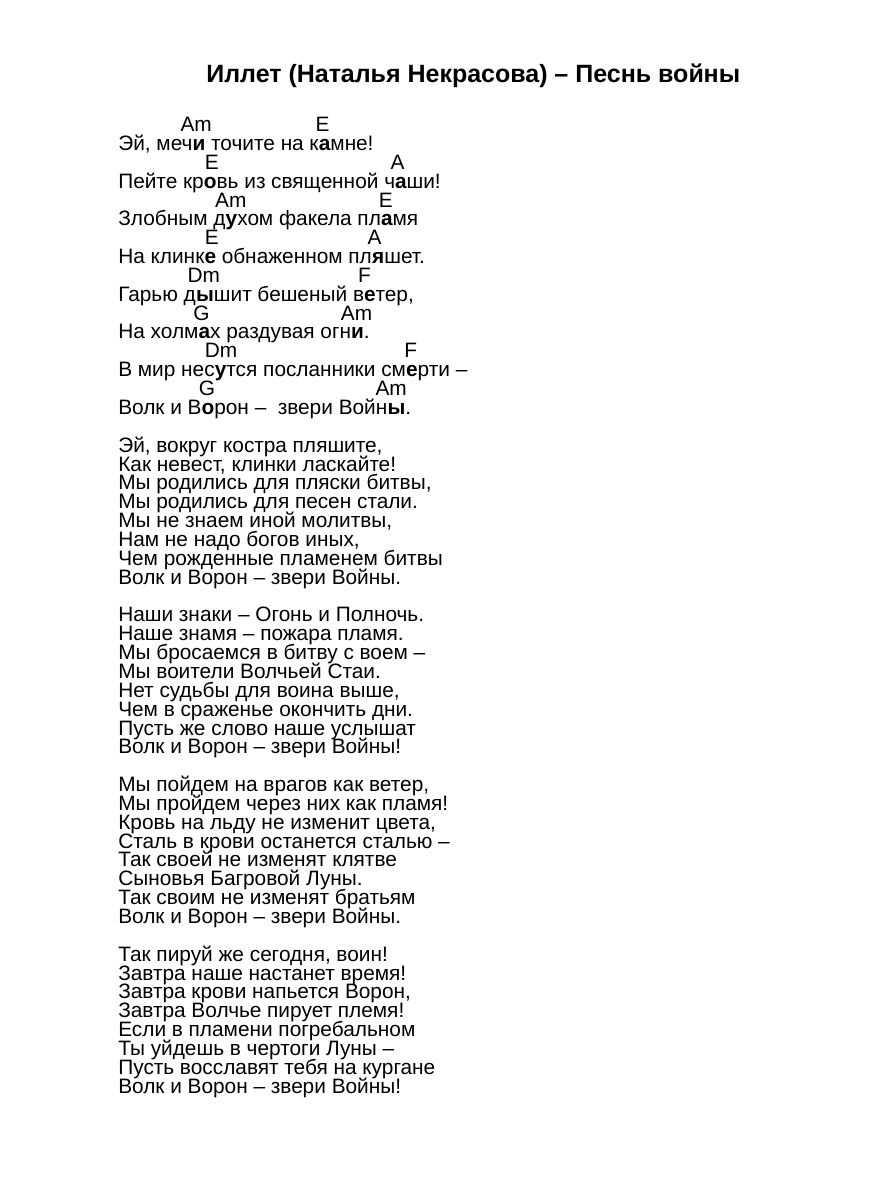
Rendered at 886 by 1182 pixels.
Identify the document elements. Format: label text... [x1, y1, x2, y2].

text Мы не знаем иной молитвы, [118, 512, 827, 531]
text Гарью дышит бешеный ветер, [118, 286, 827, 305]
text Am E [118, 192, 827, 211]
text Пейте кровь из священной чаши! [118, 173, 827, 192]
text На холмах раздувая огни. [118, 324, 827, 343]
text Dm F [118, 267, 827, 286]
text Мы родились для песен стали. [118, 494, 827, 512]
text Чем рожденные пламенем битвы [118, 550, 827, 569]
text Нет судьбы для воина выше, [118, 682, 827, 701]
text Эй, мечи точите на камне! [118, 135, 827, 154]
text Эй, вокруг костра пляшите, [118, 437, 827, 456]
text Волк и Ворон – звери Войны. [118, 569, 827, 588]
text На клинке обнаженном пляшет. [118, 248, 827, 267]
text Am E [118, 117, 827, 135]
text Dm F [118, 343, 827, 362]
text Чем в сраженье окончить дни. [118, 701, 827, 720]
text Сыновья Багровой Луны. [118, 871, 827, 889]
text E A [118, 230, 827, 248]
text Наше знамя – пожара пламя. [118, 626, 827, 644]
text Волк и Ворон – звери Войны. [118, 399, 827, 418]
text Так пируй же сегодня, воин! [118, 946, 827, 965]
text Пусть восславят тебя на кургане [118, 1059, 827, 1078]
text Ты уйдешь в чертоги Луны – [118, 1040, 827, 1059]
text Так своей не изменят клятве [118, 852, 827, 871]
text Наши знаки – Огонь и Полночь. [118, 607, 827, 626]
text Если в пламени погребальном [118, 1022, 827, 1040]
text Волк и Ворон – звери Войны! [118, 1078, 827, 1097]
text В мир несутся посланники смерти – [118, 362, 827, 381]
text Завтра Волчье пирует племя! [118, 1003, 827, 1022]
text E A [118, 154, 827, 173]
text Волк и Ворон – звери Войны! [118, 739, 827, 758]
text Волк и Ворон – звери Войны. [118, 908, 827, 927]
text Кровь на льду не изменит цвета, [118, 814, 827, 833]
text G Am [118, 381, 827, 399]
text Нам не надо богов иных, [118, 531, 827, 550]
text Иллет (Наталья Некрасова) – Песнь войны [120, 59, 827, 88]
text Пусть же слово наше услышат [118, 720, 827, 739]
text G Am [118, 305, 827, 324]
text Завтра крови напьется Ворон, [118, 984, 827, 1003]
text Злобным духом факела пламя [118, 211, 827, 230]
text Как невест, клинки ласкайте! [118, 456, 827, 475]
text Так своим не изменят братьям [118, 889, 827, 908]
text Мы пойдем на врагов как ветер, [118, 776, 827, 795]
text Мы родились для пляски битвы, [118, 475, 827, 494]
text Мы бросаемся в битву с воем – [118, 644, 827, 663]
text Сталь в крови останется сталью – [118, 833, 827, 852]
text Завтра наше настанет время! [118, 965, 827, 984]
text Мы воители Волчьей Стаи. [118, 663, 827, 682]
text Мы пройдем через них как пламя! [118, 795, 827, 814]
